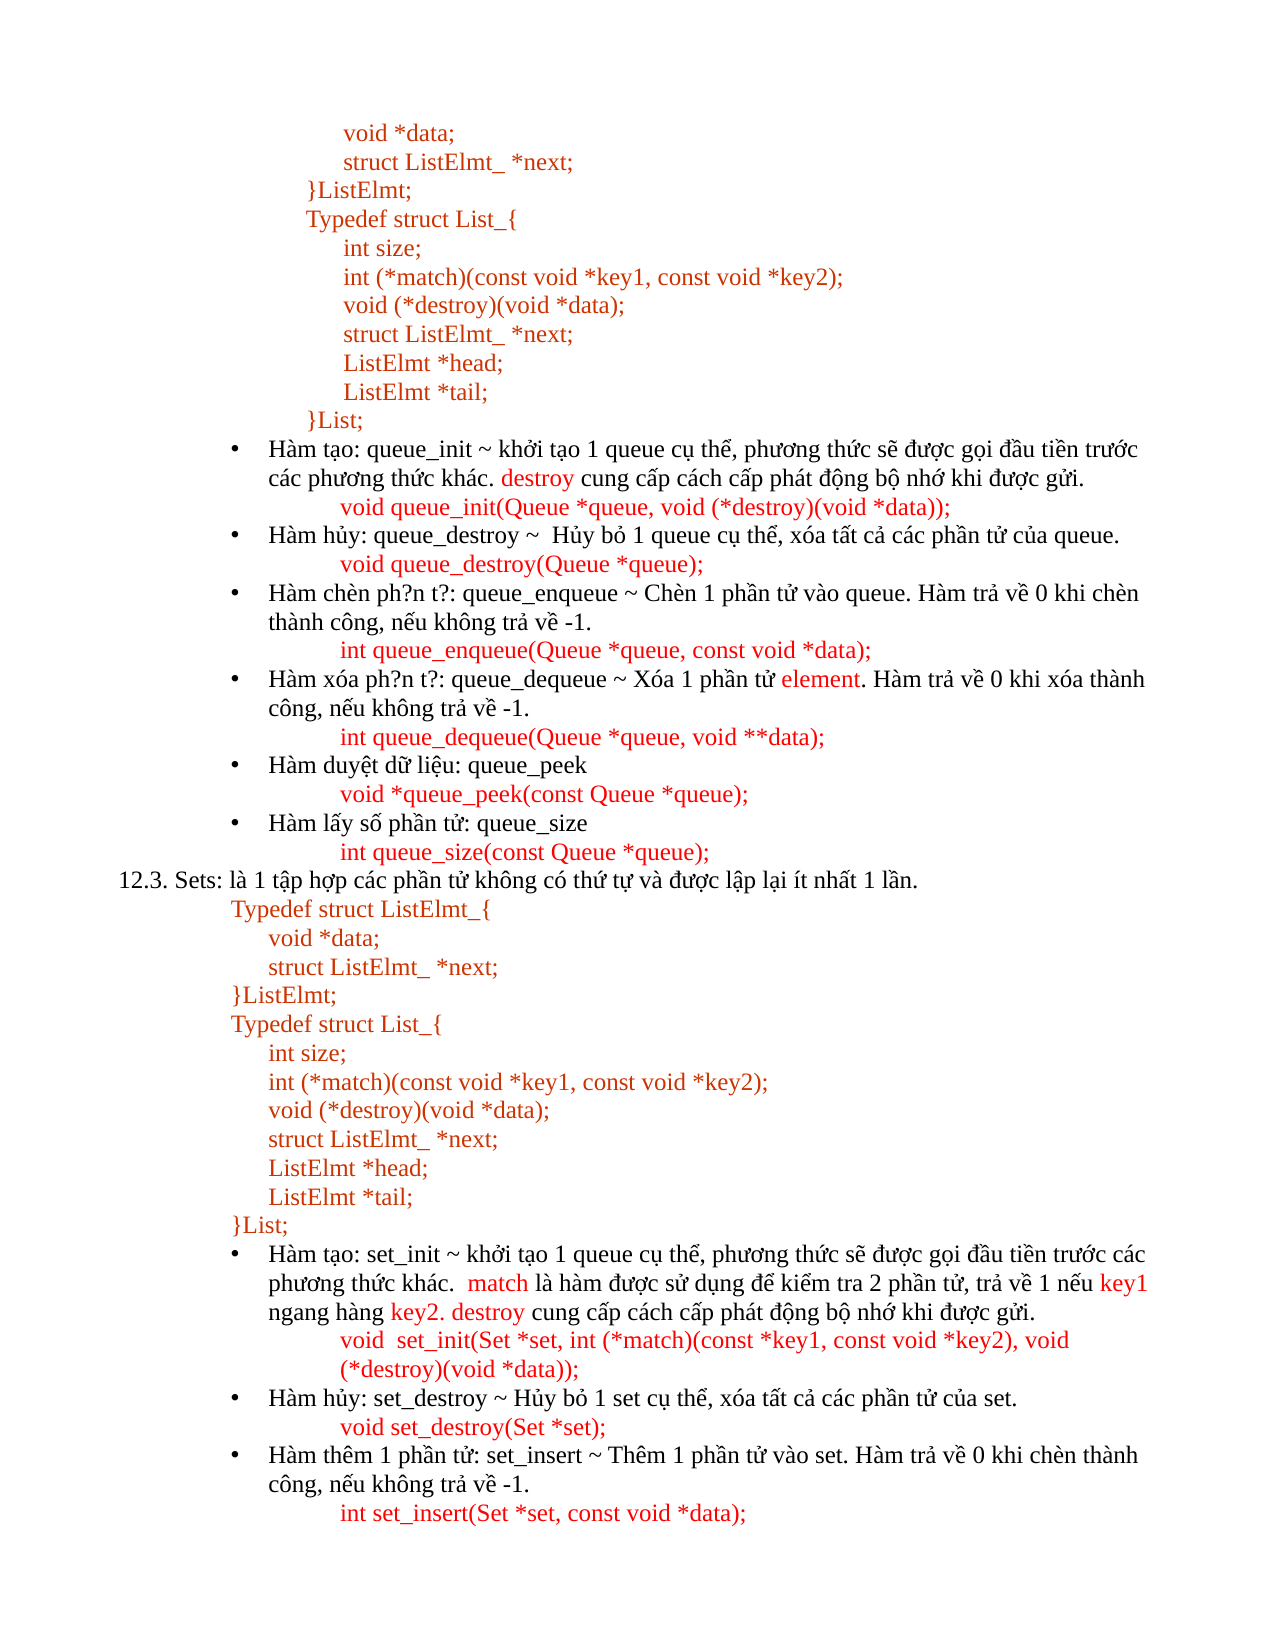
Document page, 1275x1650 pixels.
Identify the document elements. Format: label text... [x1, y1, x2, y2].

list int (*match)(const void *key1, const void *key2); [231, 1067, 1157, 1096]
list Typedef struct List_{ [193, 1009, 1157, 1038]
list ListElmt *head; [231, 1153, 1157, 1182]
list Hàm xóa ph?n t?: queue_dequeue ~ Xóa 1 phần tử element. Hàm trả về 0 khi xóa thành công, nếu không trả về -1. [231, 664, 1157, 722]
list int (*match)(const void *key1, const void *key2); [306, 262, 1157, 291]
text void queue_destroy(Queue *queue); [118, 549, 1157, 578]
list 2.3. Sets: là 1 tập hợp các phần tử không có thứ tự và được lập lại ít nhất 1 lần. [118, 866, 1157, 894]
list void *data; [231, 923, 1157, 952]
list Hàm tạo: set_init ~ khởi tạo 1 queue cụ thể, phương thức sẽ được gọi đầu tiền trước các phương thức khác. match là hàm được sử dụng để kiểm tra 2 phần tử, trả về 1 nếu key1 ngang hàng key2. destroy cung cấp cách cấp phát động bộ nhớ khi được gửi. [231, 1239, 1157, 1326]
text int queue_dequeue(Queue *queue, void **data); [118, 722, 1157, 751]
text int queue_enqueue(Queue *queue, const void *data); [118, 636, 1157, 664]
list struct ListElmt_ *next; [231, 952, 1157, 981]
text void *queue_peek(const Queue *queue); [118, 779, 1157, 808]
list Hàm hủy: set_destroy ~ Hủy bỏ 1 set cụ thể, xóa tất cả các phần tử của set. [231, 1383, 1157, 1412]
list void *data; [306, 118, 1157, 147]
list }List; [193, 1211, 1157, 1239]
text void queue_init(Queue *queue, void (*destroy)(void *data)); [118, 492, 1157, 521]
list ListElmt *head; [306, 348, 1157, 377]
list }ListElmt; [268, 176, 1157, 204]
list Typedef struct List_{ [268, 204, 1157, 233]
list ListElmt *tail; [306, 377, 1157, 406]
list void (*destroy)(void *data); [231, 1096, 1157, 1124]
list struct ListElmt_ *next; [231, 1124, 1157, 1153]
text void set_init(Set *set, int (*match)(const *key1, const void *key2), void (*destroy)(void *data)); [118, 1326, 1157, 1383]
list Typedef struct ListElmt_{ [193, 894, 1157, 923]
list Hàm tạo: queue_init ~ khởi tạo 1 queue cụ thể, phương thức sẽ được gọi đầu tiền trước các phương thức khác. destroy cung cấp cách cấp phát động bộ nhớ khi được gửi. [231, 434, 1157, 492]
list Hàm hủy: queue_destroy ~ Hủy bỏ 1 queue cụ thể, xóa tất cả các phần tử của queue. [231, 521, 1157, 549]
list int size; [231, 1038, 1157, 1067]
list ListElmt *tail; [231, 1182, 1157, 1211]
list struct ListElmt_ *next; [306, 319, 1157, 348]
text int queue_size(const Queue *queue); [118, 837, 1157, 866]
text void set_destroy(Set *set); [118, 1412, 1157, 1441]
list void (*destroy)(void *data); [306, 291, 1157, 319]
list }ListElmt; [193, 981, 1157, 1009]
list }List; [268, 406, 1157, 434]
list Hàm lấy số phần tử: queue_size [231, 808, 1157, 837]
list Hàm chèn ph?n t?: queue_enqueue ~ Chèn 1 phần tử vào queue. Hàm trả về 0 khi chèn thành công, nếu không trả về -1. [231, 578, 1157, 636]
list Hàm thêm 1 phần tử: set_insert ~ Thêm 1 phần tử vào set. Hàm trả về 0 khi chèn thành công, nếu không trả về -1. [231, 1441, 1157, 1498]
list Hàm duyệt dữ liệu: queue_peek [231, 751, 1157, 779]
list int size; [306, 233, 1157, 262]
list struct ListElmt_ *next; [306, 147, 1157, 176]
text int set_insert(Set *set, const void *data); [118, 1498, 1157, 1527]
